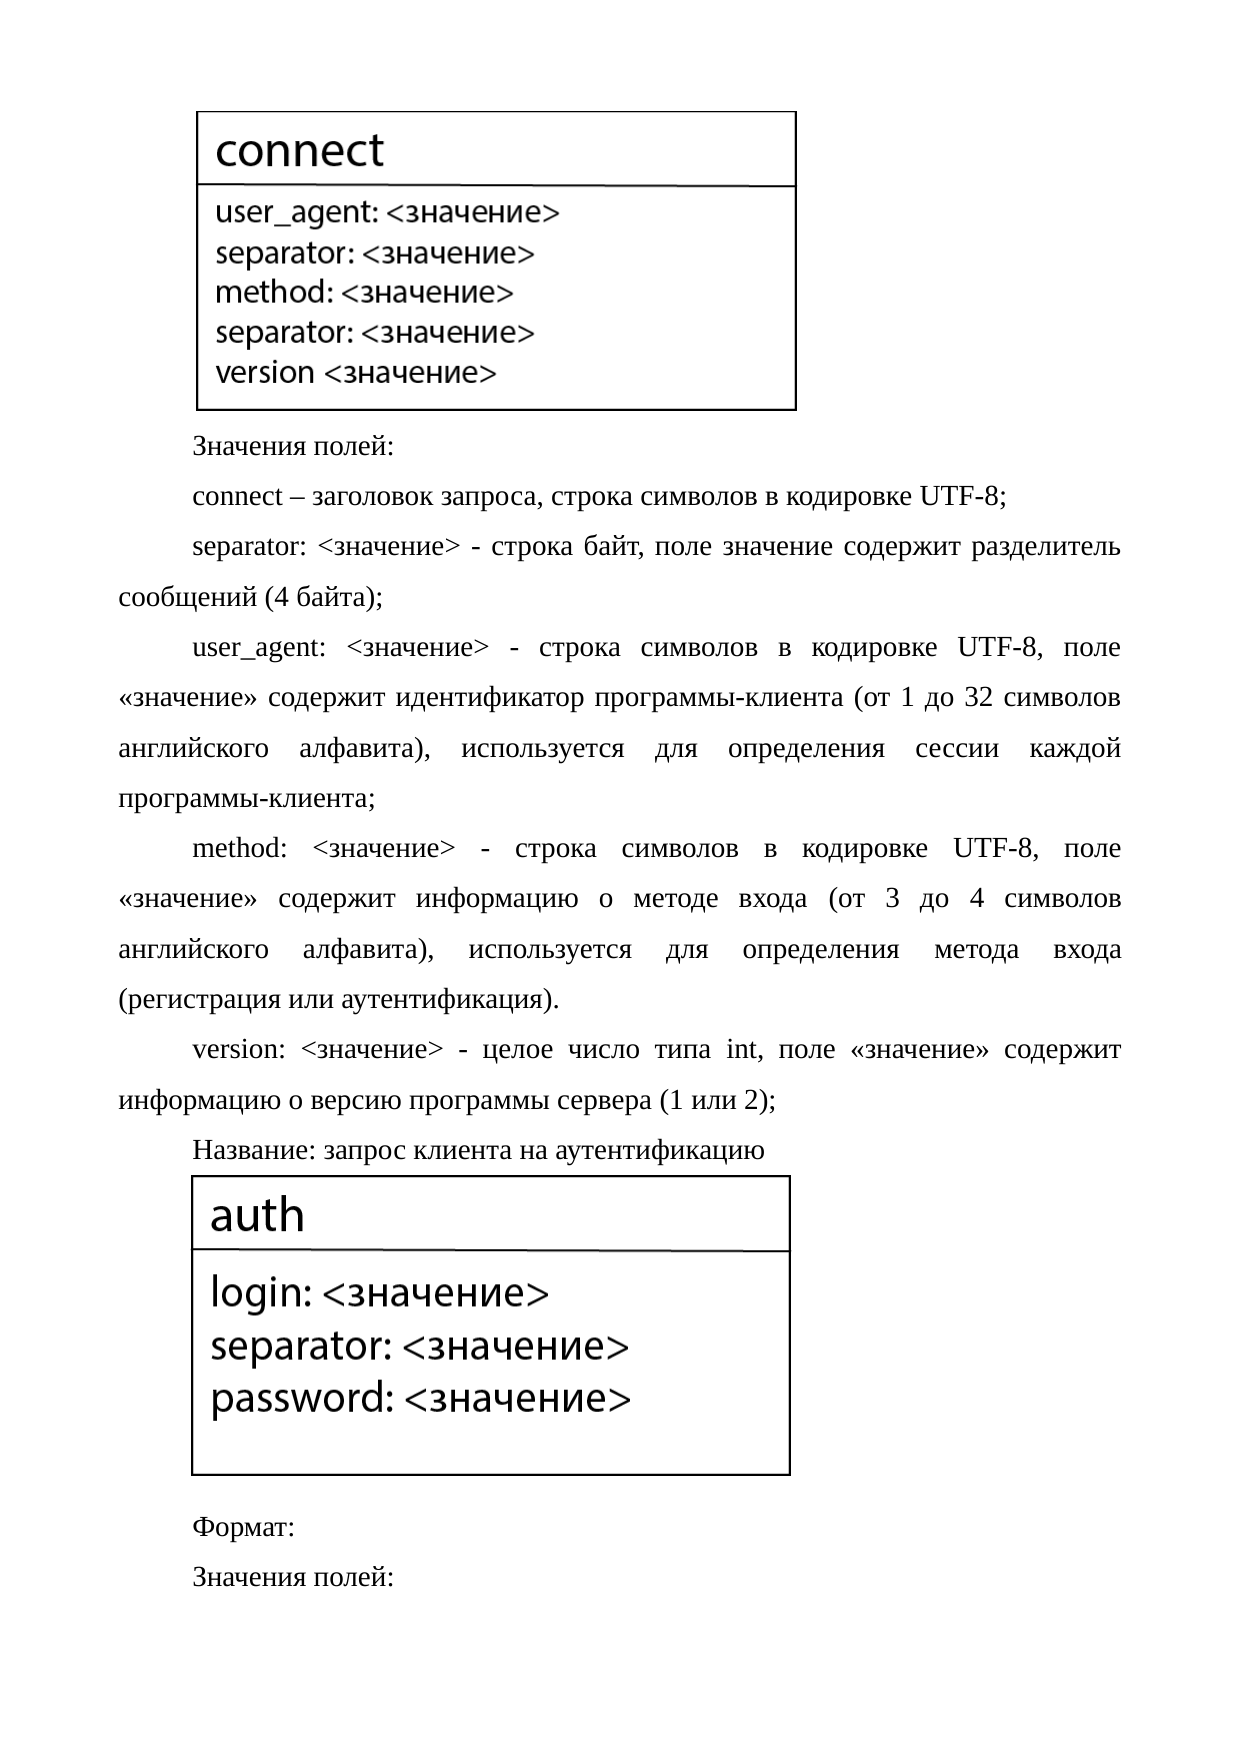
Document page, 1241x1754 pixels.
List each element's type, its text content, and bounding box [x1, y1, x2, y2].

text user_agent: <значение> - строка символов в кодировке UTF-8, поле «значение» содержит идентификатор программы-клиента (от 1 до 32 символов английского алфавита), используется для определения сессии каждой программы-клиента; [118, 629, 1122, 813]
text Значения полей: [118, 1559, 1122, 1593]
text Значения полей: [118, 118, 1122, 461]
text method: <значение> - строка символов в кодировке UTF-8, поле «значение» содержит информацию о методе входа (от 3 до 4 символов английского алфавита), используется для определения метода входа (регистрация или аутентификация). [118, 830, 1122, 1015]
picture [195, 111, 798, 411]
text version: <значение> - целое число типа int, поле «значение» содержит информацию о версию программы сервера (1 или 2); [118, 1032, 1122, 1115]
text Формат: [118, 1182, 1122, 1542]
text connect – заголовок запроса, строка символов в кодировке UTF-8; [118, 478, 1122, 512]
text Название: запрос клиента на аутентификацию [118, 1132, 1122, 1166]
text separator: <значение> - строка байт, поле значение содержит разделитель сообщений (4 байта); [118, 528, 1122, 612]
picture [190, 1175, 792, 1476]
